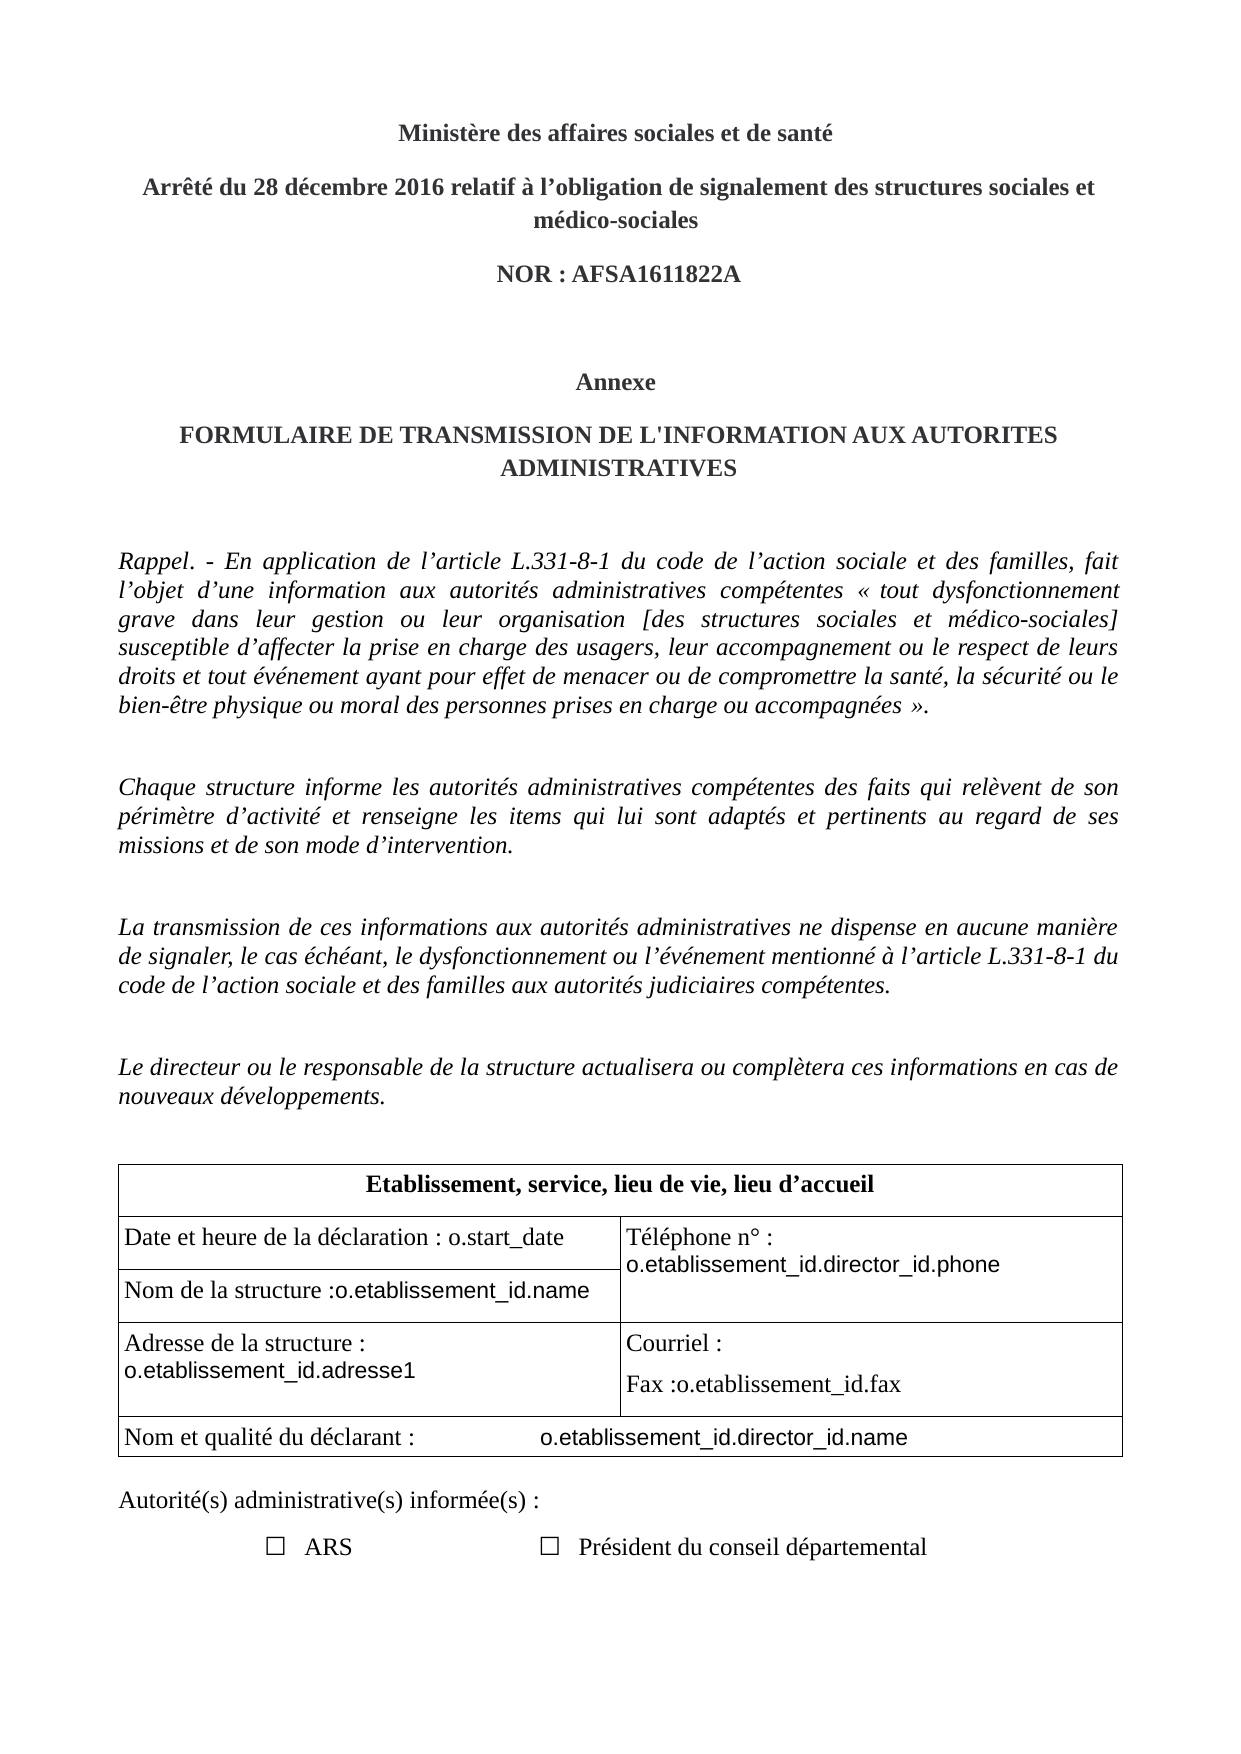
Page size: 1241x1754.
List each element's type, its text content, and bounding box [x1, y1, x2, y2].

text Rappel. - En application de l’article L.331-8-1 du code de l’action sociale et des familles, fait l’objet d’une information aux autorités administratives compétentes « tout dysfonctionnement grave dans leur gestion ou leur organisation [des structures sociales et médico-sociales] susceptible d’affecter la prise en charge des usagers, leur accompagnement ou le respect de leurs droits et tout événement ayant pour effet de menacer ou de compromettre la santé, la sécurité ou le bien-être physique ou moral des personnes prises en charge ou accompagnées ». [118, 546, 1122, 719]
table_header ☐ [118, 1527, 298, 1567]
table_header ☐ [416, 1527, 573, 1567]
table_cell Téléphone n° : o.etablissement_id.director_id.phone [621, 1217, 1122, 1322]
text Chaque structure informe les autorités administratives compétentes des faits qui relèvent de son périmètre d’activité et renseigne les items qui lui sont adaptés et pertinents au regard de ses missions et de son mode d’intervention. [118, 772, 1122, 859]
text La transmission de ces informations aux autorités administratives ne dispense en aucune manière de signaler, le cas échéant, le dysfonctionnement ou l’événement mentionné à l’article L.331-8-1 du code de l’action sociale et des familles aux autorités judiciaires compétentes. [118, 912, 1122, 999]
table_cell Adresse de la structure : o.etablissement_id.adresse1 [119, 1323, 620, 1416]
text Le directeur ou le responsable de la structure actualisera ou complètera ces informations en cas de nouveaux développements. [118, 1052, 1122, 1110]
text Arrêté du 28 décembre 2016 relatif à l’obligation de signalement des structures sociales et médico-sociales [118, 172, 1119, 234]
text Ministère des affaires sociales et de santé [118, 118, 1119, 147]
table_cell Nom de la structure :o.etablissement_id.name [119, 1270, 620, 1322]
table_header ARS [299, 1527, 416, 1567]
table_header Président du conseil départemental [573, 1527, 1122, 1567]
table_cell Courriel : Fax :o.etablissement_id.fax [621, 1323, 1122, 1416]
text FORMULAIRE DE TRANSMISSION DE L'INFORMATION AUX AUTORITES ADMINISTRATIVES [118, 420, 1119, 482]
text NOR : AFSA1611822A [118, 259, 1119, 288]
table_cell Date et heure de la déclaration : o.start_date [119, 1217, 620, 1269]
table_cell Nom et qualité du déclarant : o.etablissement_id.director_id.name [119, 1417, 1122, 1456]
text Annexe [118, 367, 1119, 395]
table_header Etablissement, service, lieu de vie, lieu d’accueil [119, 1165, 1122, 1216]
text Autorité(s) administrative(s) informée(s) : [118, 1485, 1122, 1514]
